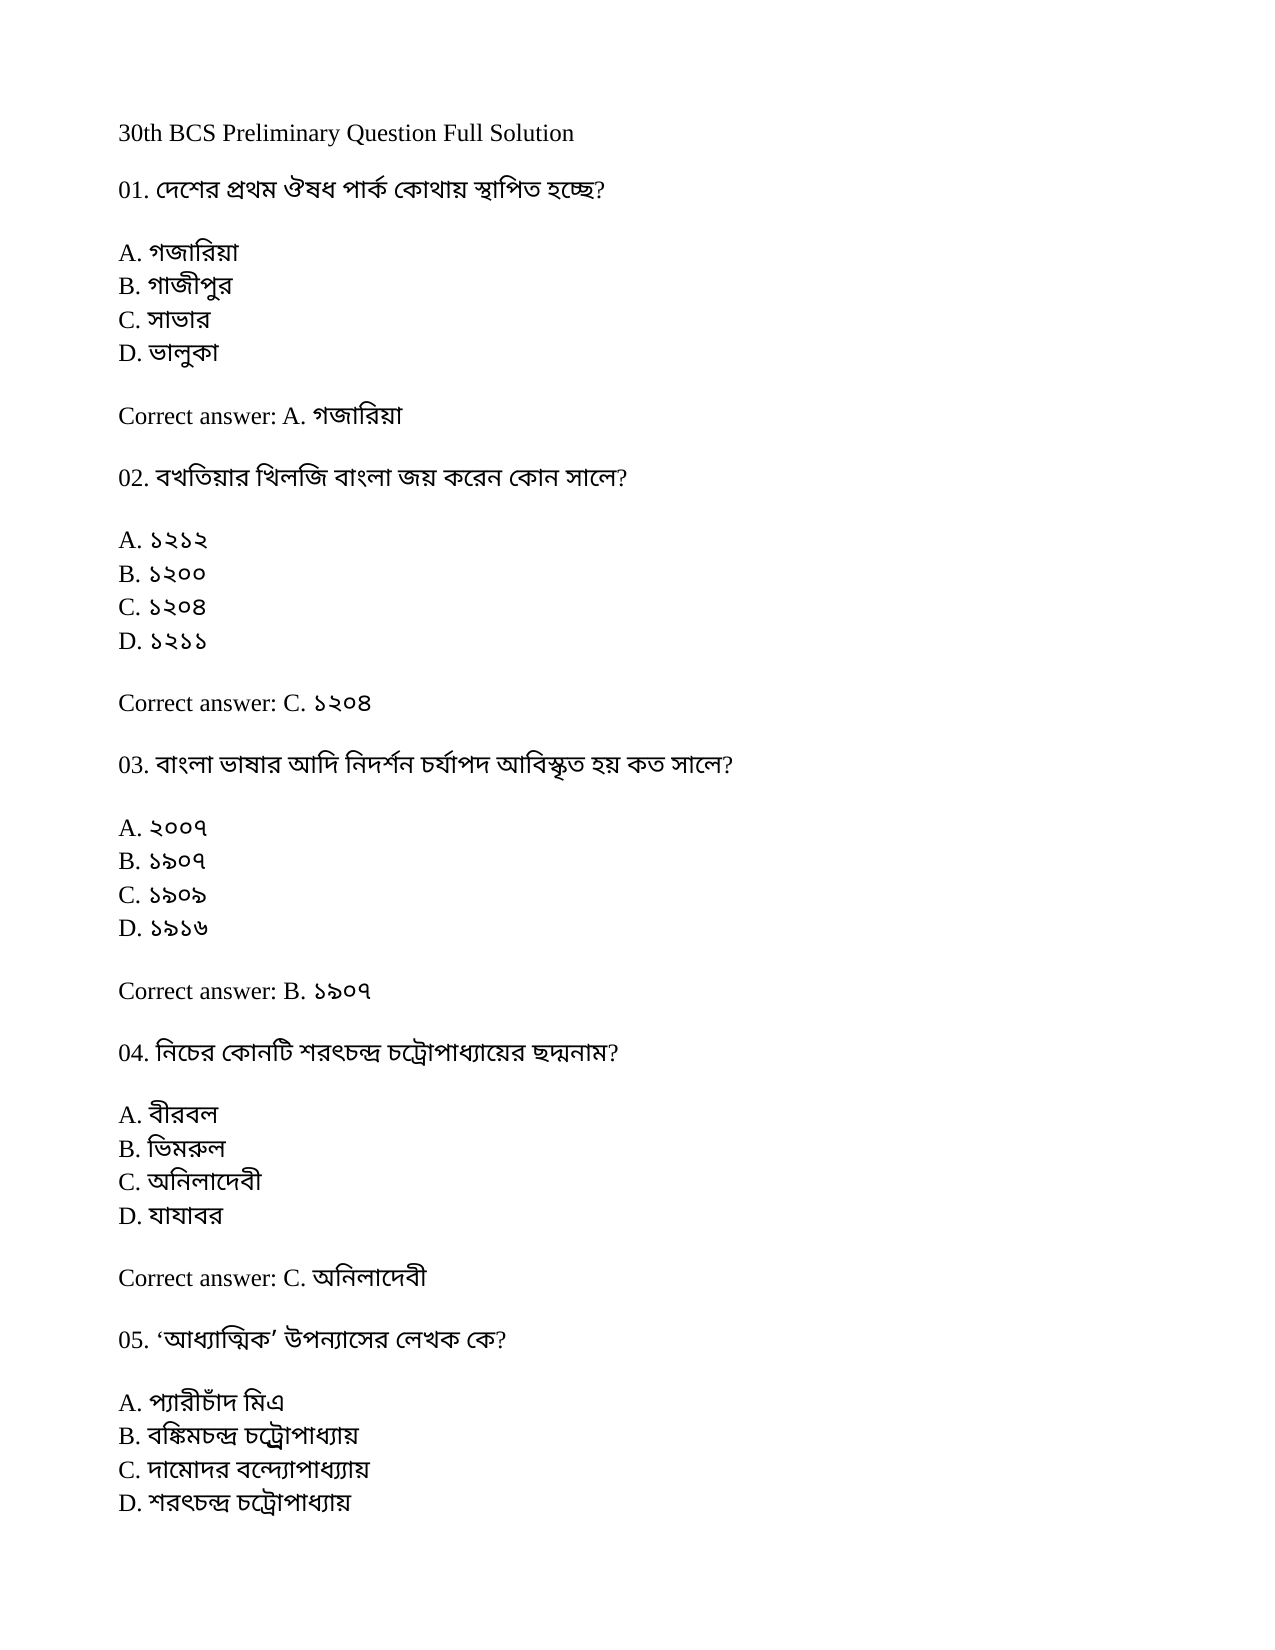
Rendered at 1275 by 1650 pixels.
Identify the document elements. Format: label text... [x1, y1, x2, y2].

text B. ১৯০৭ [118, 846, 1157, 880]
text D. শরৎচন্দ্র চট্রোপাধ্যায় [118, 1488, 1157, 1522]
text C. অনিলাদেবী [118, 1167, 1157, 1201]
text C. সাভার [118, 305, 1157, 338]
text 05. ‘আধ্যাত্মিক’ উপন্যাসের লেখক কে? [118, 1326, 1157, 1359]
text 02. বখতিয়ার খিলজি বাংলা জয় করেন কোন সালে? [118, 463, 1157, 497]
text D. ১৯১৬ [118, 913, 1157, 947]
text A. গজারিয়া [118, 238, 1157, 271]
text B. ১২০০ [118, 559, 1157, 592]
text Correct answer: B. ১৯০৭ [118, 976, 1157, 1009]
text C. ১৯০৯ [118, 880, 1157, 913]
text D. ১২১১ [118, 626, 1157, 659]
text D. যাযাবর [118, 1201, 1157, 1234]
text D. ভালুকা [118, 338, 1157, 372]
text C. ১২০৪ [118, 592, 1157, 626]
text A. ১২১২ [118, 525, 1157, 559]
text 01. দেশের প্রথম ঔষধ পার্ক কোথায় স্থাপিত হচ্ছে? [118, 176, 1157, 209]
text 04. নিচের কোনটি শরৎচন্দ্র চট্রোপাধ্যায়ের ছদ্মনাম? [118, 1038, 1157, 1072]
text B. বঙ্কিমচন্দ্র চট্র্রোপাধ্যায় [118, 1421, 1157, 1455]
text Correct answer: A. গজারিয়া [118, 401, 1157, 434]
text A. ২০০৭ [118, 813, 1157, 846]
text B. ভিমরুল [118, 1134, 1157, 1167]
text Correct answer: C. অনিলাদেবী [118, 1263, 1157, 1297]
text 30th BCS Preliminary Question Full Solution [118, 118, 1157, 147]
text Correct answer: C. ১২০৪ [118, 688, 1157, 722]
text C. দামোদর বন্দ্যোপাধ্য্যায় [118, 1455, 1157, 1488]
text A. প্যারীচাঁদ মিএ [118, 1388, 1157, 1421]
text B. গাজীপুর [118, 271, 1157, 305]
text A. বীরবল [118, 1100, 1157, 1134]
text 03. বাংলা ভাষার আদি নিদর্শন চর্যাপদ আবিস্কৃত হয় কত সালে? [118, 751, 1157, 784]
